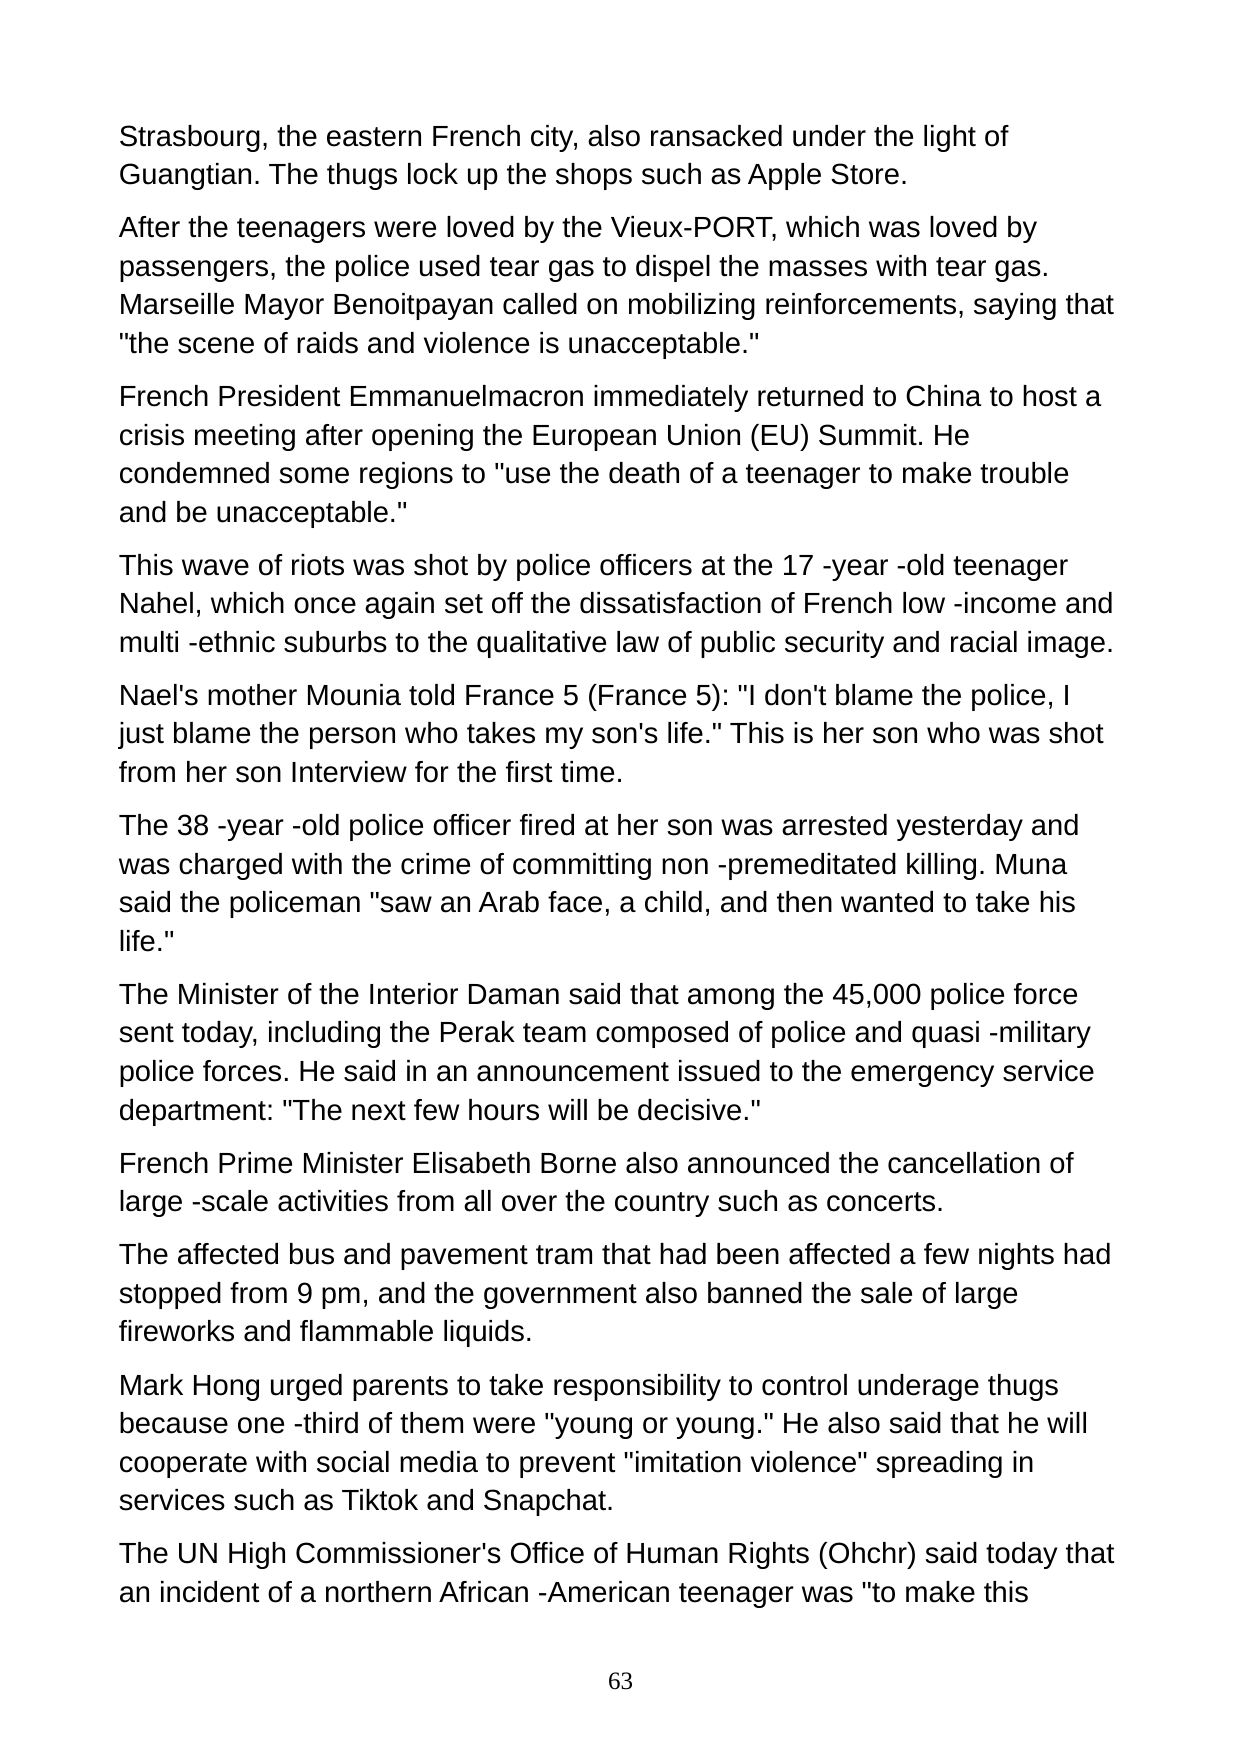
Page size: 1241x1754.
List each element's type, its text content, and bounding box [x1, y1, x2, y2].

text This wave of riots was shot by police officers at the 17 -year -old teenager Nahel, which once again set off the dissatisfaction of French low -income and multi -ethnic suburbs to the qualitative law of public security and racial image. [118, 548, 1122, 658]
text French President Emmanuelmacron immediately returned to China to host a crisis meeting after opening the European Union (EU) Summit. He condemned some regions to "use the death of a teenager to make trouble and be unacceptable." [118, 379, 1122, 528]
text Strasbourg, the eastern French city, also ransacked under the light of Guangtian. The thugs lock up the shops such as Apple Store. [118, 118, 1122, 191]
text French Prime Minister Elisabeth Borne also announced the cancellation of large -scale activities from all over the country such as concerts. [118, 1146, 1122, 1218]
text The 38 -year -old police officer fired at her son was arrested yesterday and was charged with the crime of committing non -premeditated killing. Muna said the policeman "saw an Arab face, a child, and then wanted to take his life." [118, 808, 1122, 957]
text After the teenagers were loved by the Vieux-PORT, which was loved by passengers, the police used tear gas to dispel the masses with tear gas. Marseille Mayor Benoitpayan called on mobilizing reinforcements, saying that "the scene of raids and violence is unacceptable." [118, 210, 1122, 359]
text Mark Hong urged parents to take responsibility to control underage thugs because one -third of them were "young or young." He also said that he will cooperate with social media to prevent "imitation violence" spreading in services such as Tiktok and Snapchat. [118, 1367, 1122, 1517]
text The affected bus and pavement tram that had been affected a few nights had stopped from 9 pm, and the government also banned the sale of large fireworks and flammable liquids. [118, 1237, 1122, 1348]
text Nael's mother Mounia told France 5 (France 5): "I don't blame the police, I just blame the person who takes my son's life." This is her son who was shot from her son Interview for the first time. [118, 678, 1122, 788]
text The UN High Commissioner's Office of Human Rights (Ohchr) said today that an incident of a northern African -American teenager was "to make this [118, 1536, 1122, 1608]
text The Minister of the Interior Daman said that among the 45,000 police force sent today, including the Perak team composed of police and quasi -military police forces. He said in an announcement issued to the emergency service department: "The next few hours will be decisive." [118, 977, 1122, 1126]
